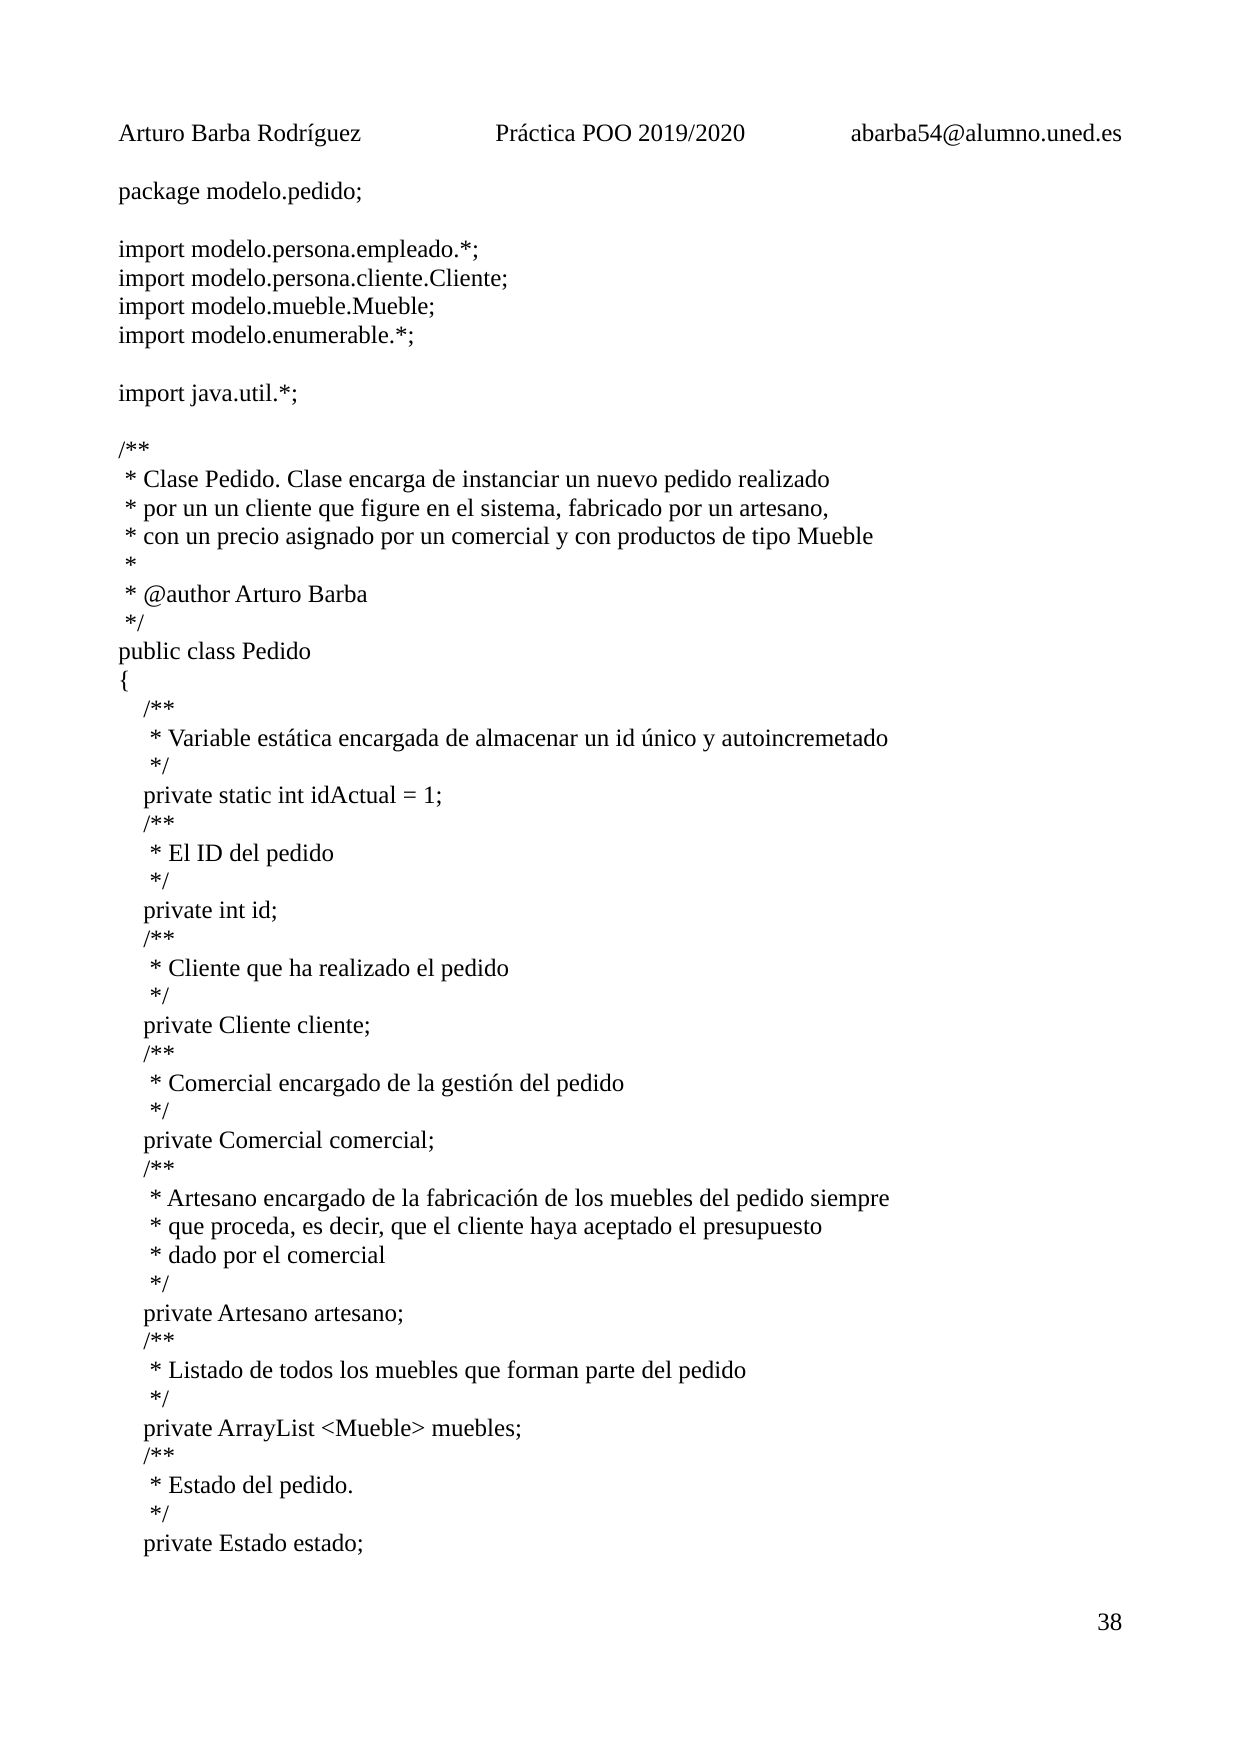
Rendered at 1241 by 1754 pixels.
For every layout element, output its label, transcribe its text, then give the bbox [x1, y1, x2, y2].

text * Variable estática encargada de almacenar un id único y autoincremetado [118, 723, 1122, 751]
text */ [118, 608, 1122, 636]
text * Clase Pedido. Clase encarga de instanciar un nuevo pedido realizado [118, 464, 1122, 493]
text /** [118, 1154, 1122, 1183]
text import modelo.enumerable.*; [118, 320, 1122, 349]
text import modelo.persona.cliente.Cliente; [118, 263, 1122, 291]
text private Cliente cliente; [118, 1010, 1122, 1039]
text /** [118, 1326, 1122, 1355]
text * [118, 550, 1122, 579]
text /** [118, 1441, 1122, 1470]
text * Listado de todos los muebles que forman parte del pedido [118, 1355, 1122, 1384]
text */ [118, 1499, 1122, 1528]
text /** [118, 1039, 1122, 1068]
text private Comercial comercial; [118, 1125, 1122, 1154]
text private ArrayList <Mueble> muebles; [118, 1413, 1122, 1441]
text private Estado estado; [118, 1528, 1122, 1556]
text * Artesano encargado de la fabricación de los muebles del pedido siempre [118, 1183, 1122, 1211]
text /** [118, 924, 1122, 953]
text */ [118, 751, 1122, 780]
text * por un un cliente que figure en el sistema, fabricado por un artesano, [118, 493, 1122, 521]
text */ [118, 1096, 1122, 1125]
text private int id; [118, 895, 1122, 924]
text */ [118, 1384, 1122, 1413]
text * dado por el comercial [118, 1240, 1122, 1269]
text { [118, 665, 1122, 694]
text import modelo.persona.empleado.*; [118, 234, 1122, 263]
text * El ID del pedido [118, 838, 1122, 866]
text /** [118, 809, 1122, 838]
text private static int idActual = 1; [118, 780, 1122, 809]
text /** [118, 694, 1122, 723]
text * que proceda, es decir, que el cliente haya aceptado el presupuesto [118, 1211, 1122, 1240]
text public class Pedido [118, 636, 1122, 665]
text import modelo.mueble.Mueble; [118, 291, 1122, 320]
text * Comercial encargado de la gestión del pedido [118, 1068, 1122, 1096]
text * Cliente que ha realizado el pedido [118, 953, 1122, 981]
text /** [118, 435, 1122, 464]
text * @author Arturo Barba [118, 579, 1122, 608]
text */ [118, 1269, 1122, 1298]
text */ [118, 981, 1122, 1010]
text import java.util.*; [118, 378, 1122, 406]
text package modelo.pedido; [118, 176, 1122, 205]
text * con un precio asignado por un comercial y con productos de tipo Mueble [118, 521, 1122, 550]
text private Artesano artesano; [118, 1298, 1122, 1326]
text * Estado del pedido. [118, 1470, 1122, 1499]
text */ [118, 866, 1122, 895]
